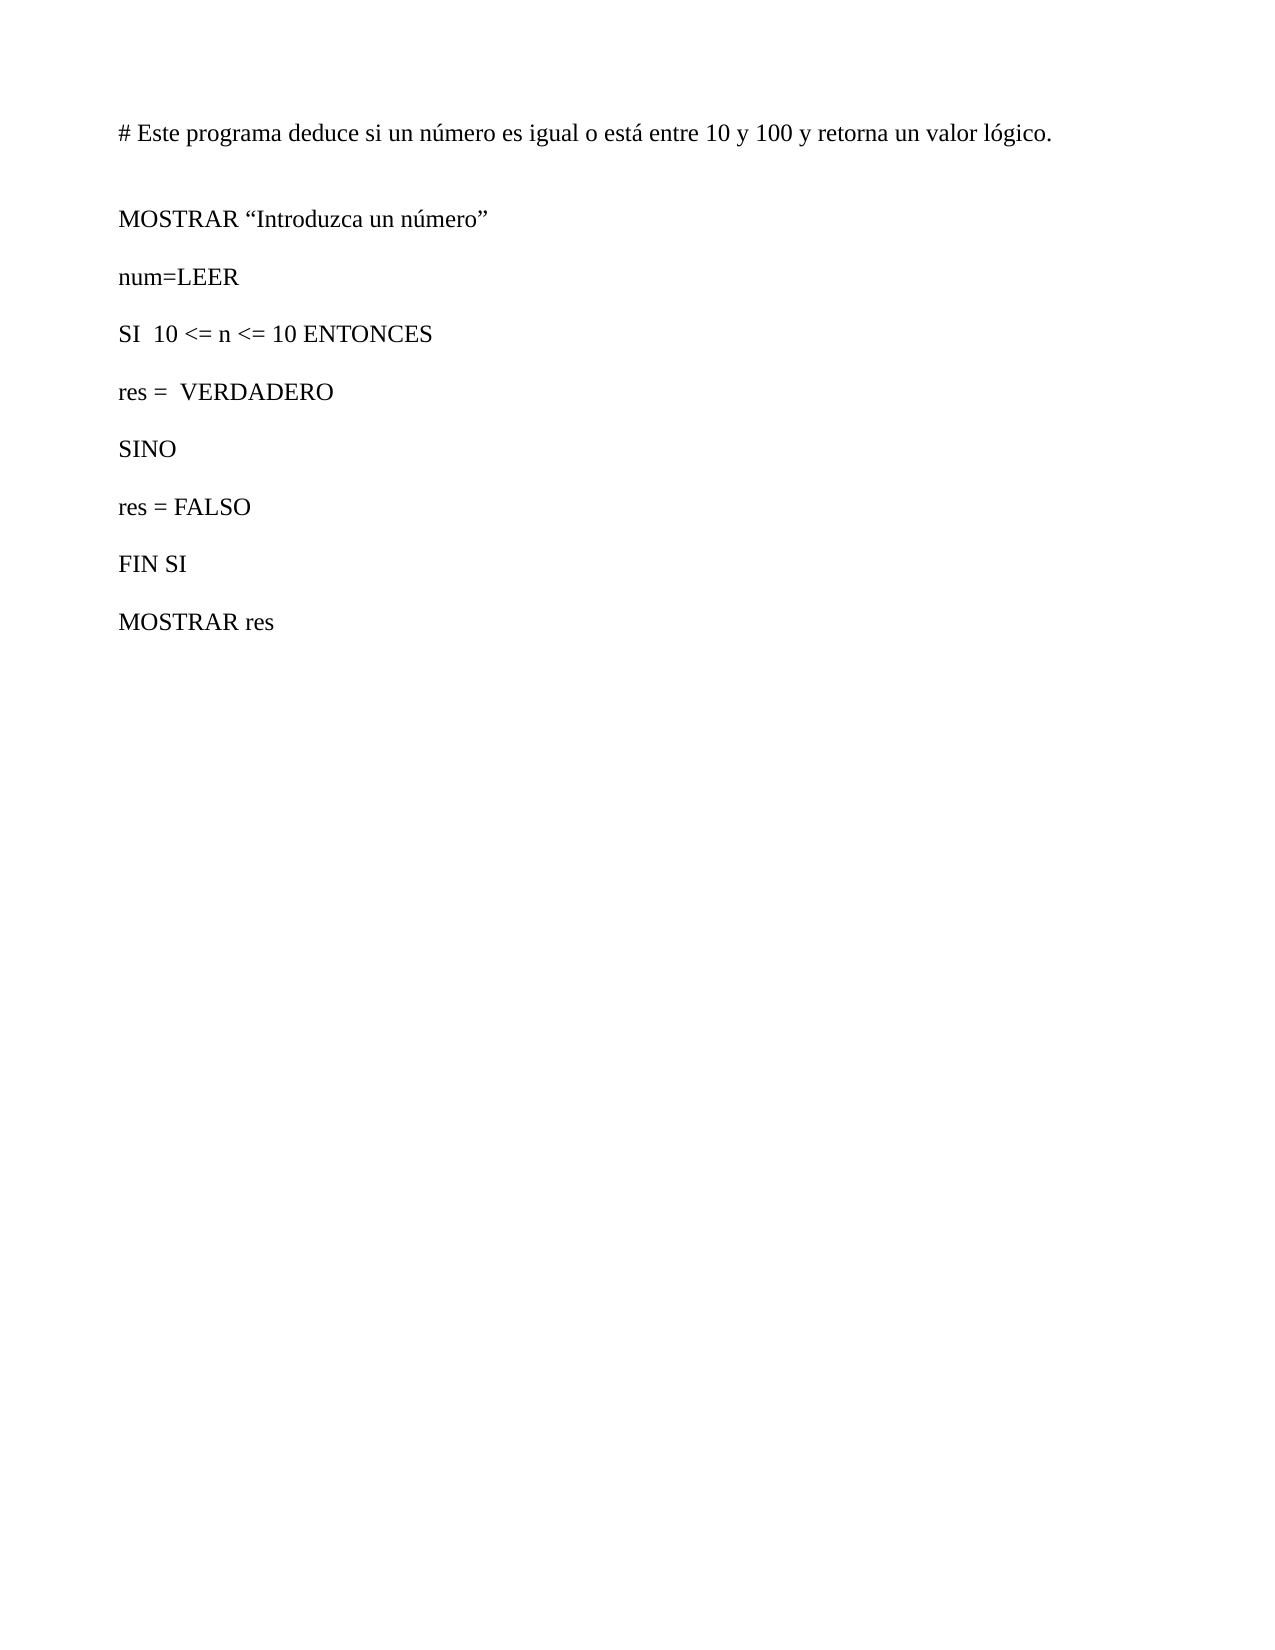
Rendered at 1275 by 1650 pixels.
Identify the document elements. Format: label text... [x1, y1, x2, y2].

text SINO [118, 434, 1157, 463]
text res = FALSO [118, 492, 1157, 521]
text FIN SI [118, 549, 1157, 578]
text SI 10 <= n <= 10 ENTONCES [118, 319, 1157, 348]
text # Este programa deduce si un número es igual o está entre 10 y 100 y retorna un valor lógico. [118, 118, 1157, 147]
text MOSTRAR “Introduzca un número” [118, 204, 1157, 233]
text num=LEER [118, 262, 1157, 291]
text res = VERDADERO [118, 377, 1157, 406]
text MOSTRAR res [118, 607, 1157, 636]
